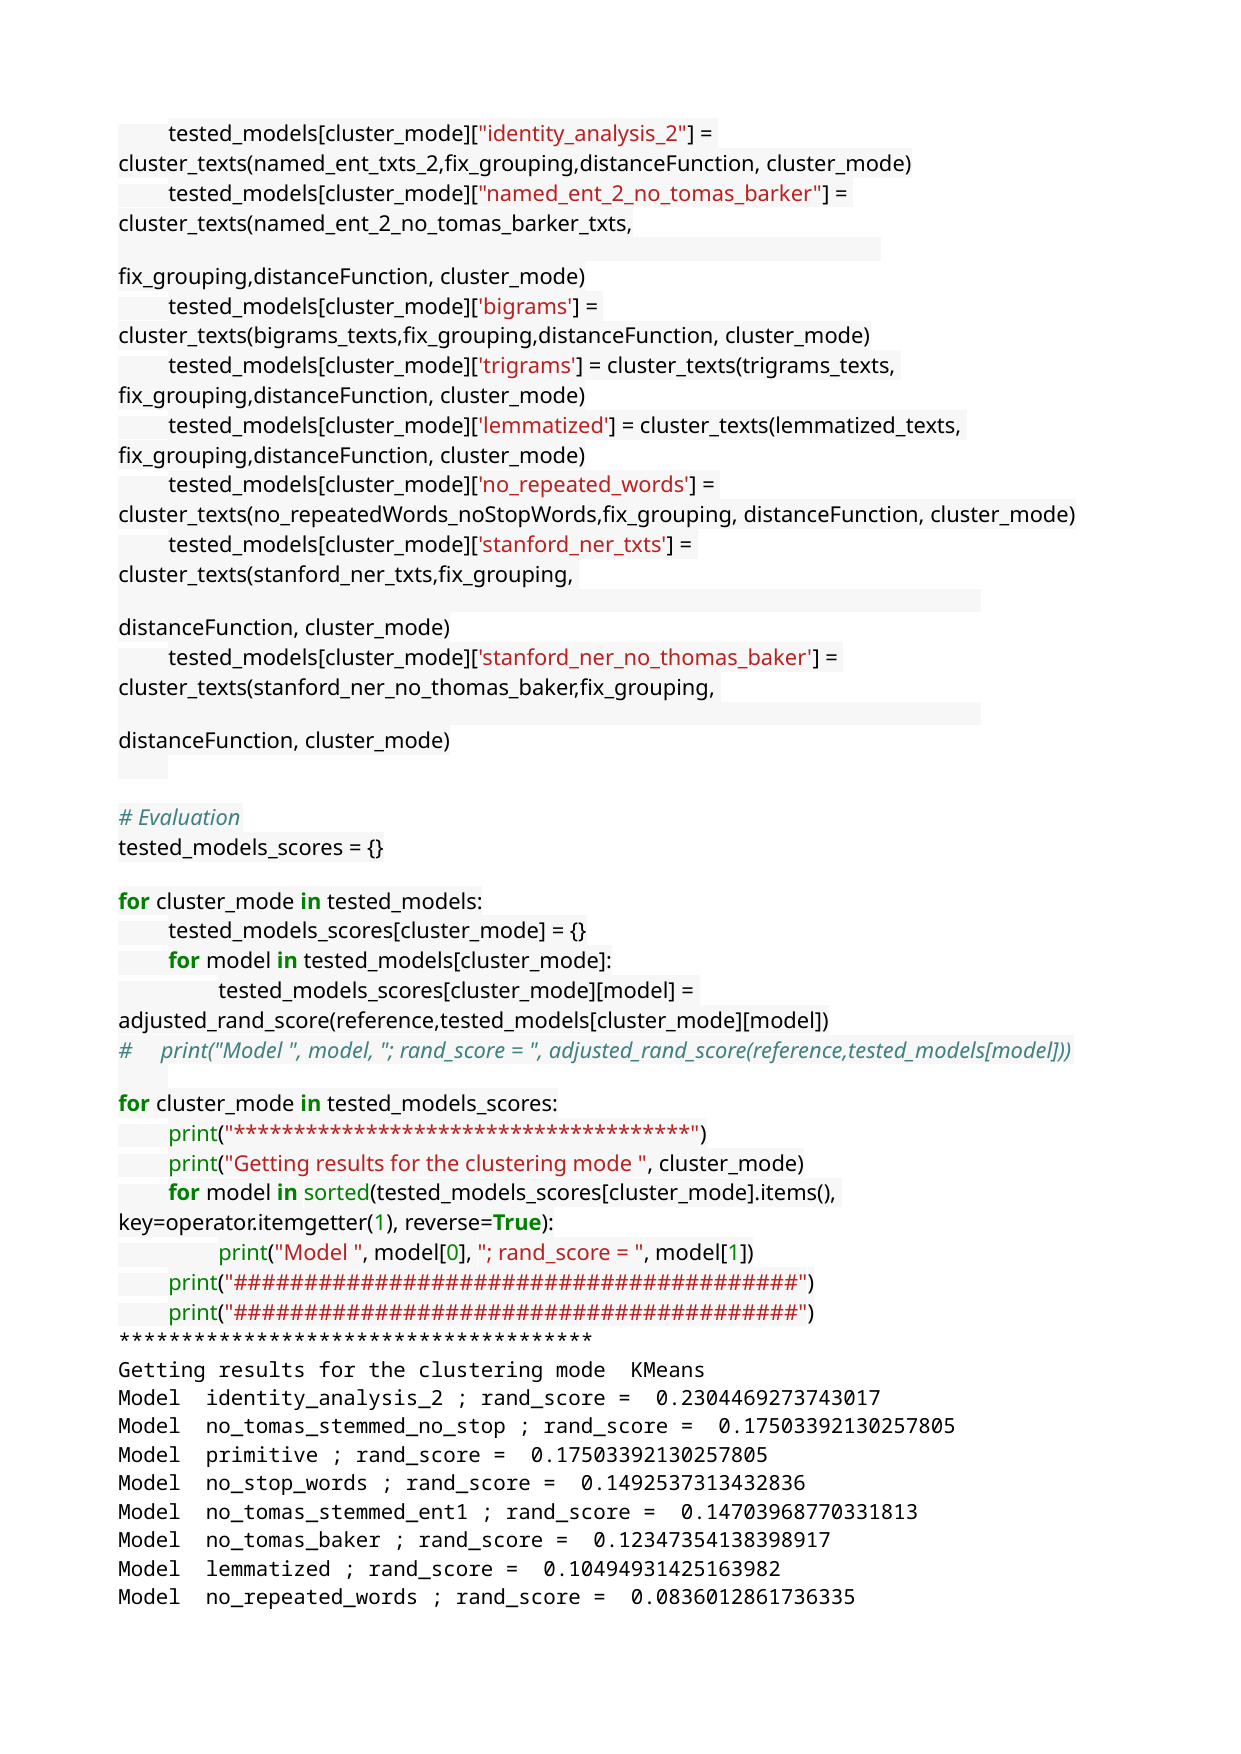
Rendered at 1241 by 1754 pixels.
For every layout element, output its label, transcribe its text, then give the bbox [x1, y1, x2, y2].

text fix_grouping,distanceFunction, cluster_mode) [118, 237, 1122, 291]
text Model lemmatized ; rand_score = 0.10494931425163982 [118, 1554, 1122, 1582]
text for cluster_mode in tested_models: [118, 886, 1122, 915]
text for model in sorted(tested_models_scores[cluster_mode].items(), key=operator.itemgetter(1), reverse=True): [118, 1177, 1122, 1237]
text Model primitive ; rand_score = 0.17503392130257805 [118, 1440, 1122, 1468]
text print("Model ", model[0], "; rand_score = ", model[1]) [118, 1237, 1122, 1267]
text tested_models[cluster_mode]['no_repeated_words'] = cluster_texts(no_repeatedWords_noStopWords,fix_grouping, distanceFunction, cluster_mode) [118, 469, 1122, 529]
text for cluster_mode in tested_models_scores: [118, 1088, 1122, 1118]
text Model no_tomas_stemmed_ent1 ; rand_score = 0.14703968770331813 [118, 1497, 1122, 1525]
text tested_models[cluster_mode]['bigrams'] = cluster_texts(bigrams_texts,fix_grouping,distanceFunction, cluster_mode) [118, 291, 1122, 350]
text tested_models[cluster_mode]['stanford_ner_txts'] = cluster_texts(stanford_ner_txts,fix_grouping, [118, 529, 1122, 589]
text tested_models[cluster_mode]['lemmatized'] = cluster_texts(lemmatized_texts, fix_grouping,distanceFunction, cluster_mode) [118, 410, 1122, 469]
text tested_models[cluster_mode]["identity_analysis_2"] = cluster_texts(named_ent_txts_2,fix_grouping,distanceFunction, cluster_mode) [118, 118, 1122, 178]
text Model identity_analysis_2 ; rand_score = 0.2304469273743017 [118, 1383, 1122, 1412]
text tested_models_scores[cluster_mode] = {} [118, 915, 1122, 945]
text Getting results for the clustering mode KMeans [118, 1355, 1122, 1383]
text distanceFunction, cluster_mode) [118, 702, 1122, 755]
text tested_models[cluster_mode]['trigrams'] = cluster_texts(trigrams_texts, fix_grouping,distanceFunction, cluster_mode) [118, 350, 1122, 410]
text print("**************************************") [118, 1118, 1122, 1148]
text distanceFunction, cluster_mode) [118, 589, 1122, 642]
text print("########################################") [118, 1267, 1122, 1297]
text tested_models_scores = {} [118, 832, 1122, 862]
text Model no_tomas_baker ; rand_score = 0.12347354138398917 [118, 1525, 1122, 1554]
text for model in tested_models[cluster_mode]: [118, 945, 1122, 975]
text Model no_tomas_stemmed_no_stop ; rand_score = 0.17503392130257805 [118, 1412, 1122, 1440]
text ************************************** [118, 1326, 1122, 1355]
text tested_models[cluster_mode]["named_ent_2_no_tomas_barker"] = cluster_texts(named_ent_2_no_tomas_barker_txts, [118, 178, 1122, 237]
text # print("Model ", model, "; rand_score = ", adjusted_rand_score(reference,tested_models[model])) [118, 1034, 1122, 1064]
text ​ [118, 779, 1122, 802]
text Model no_repeated_words ; rand_score = 0.0836012861736335 [118, 1582, 1122, 1611]
text Model no_stop_words ; rand_score = 0.1492537313432836 [118, 1468, 1122, 1497]
text tested_models_scores[cluster_mode][model] = adjusted_rand_score(reference,tested_models[cluster_mode][model]) [118, 975, 1122, 1034]
text ​ [118, 862, 1122, 886]
text # Evaluation [118, 802, 1122, 832]
text print("########################################") [118, 1297, 1122, 1326]
text print("Getting results for the clustering mode ", cluster_mode) [118, 1148, 1122, 1177]
text tested_models[cluster_mode]['stanford_ner_no_thomas_baker'] = cluster_texts(stanford_ner_no_thomas_baker,fix_grouping, [118, 642, 1122, 702]
